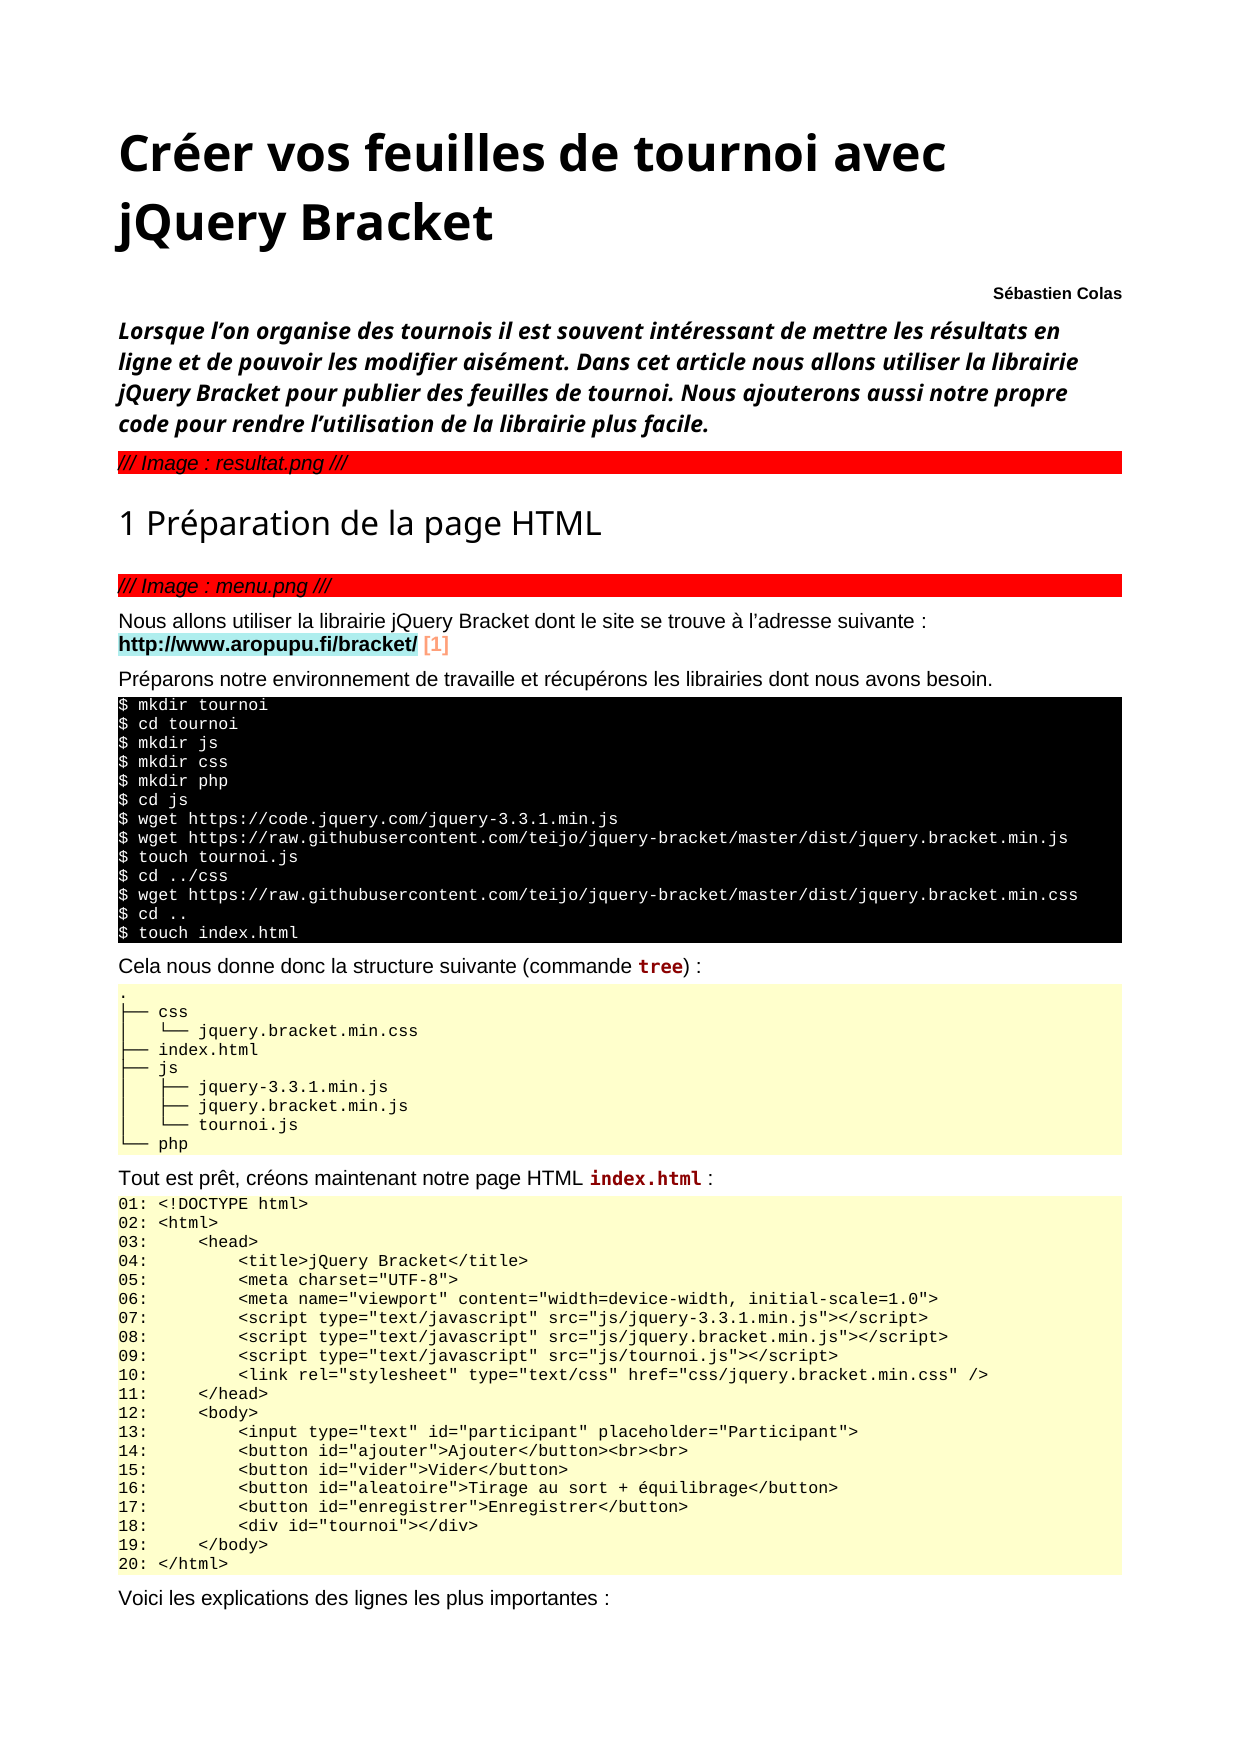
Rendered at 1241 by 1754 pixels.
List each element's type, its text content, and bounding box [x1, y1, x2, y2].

text 03: <head> [118, 1233, 1122, 1252]
text 15: <button id="vider">Vider</button> [118, 1461, 1122, 1480]
text ├── index.html [124, 1041, 1122, 1060]
text Tout est prêt, créons maintenant notre page HTML index.html : [118, 1166, 1122, 1190]
text 12: <body> [118, 1404, 1122, 1423]
text 13: <input type="text" id="participant" placeholder="Participant"> [118, 1423, 1122, 1442]
text 06: <meta name="viewport" content="width=device-width, initial-scale=1.0"> [118, 1290, 1122, 1309]
text Lorsque l’on organise des tournois il est souvent intéressant de mettre les résultats en ligne et de pouvoir les modifier aisément. Dans cet article nous allons utiliser la librairie jQuery Bracket pour publier des feuilles de tournoi. Nous ajouterons aussi notre propre code pour rendre l’utilisation de la librairie plus facile. [118, 314, 1122, 439]
text 08: <script type="text/javascript" src="js/jquery.bracket.min.js"></script> [118, 1328, 1122, 1347]
text │ ├── jquery-3.3.1.min.js [164, 1079, 1122, 1098]
text │ ├── jquery.bracket.min.js [124, 1098, 162, 1117]
text Préparons notre environnement de travaille et récupérons les librairies dont nous avons besoin. [118, 667, 1122, 691]
text │ └── tournoi.js [124, 1117, 1122, 1136]
text /// Image : menu.png /// [118, 574, 1122, 597]
text /// Image : resultat.png /// [118, 451, 1122, 474]
text 16: <button id="aleatoire">Tirage au sort + équilibrage</button> [118, 1480, 1122, 1499]
text $ mkdir tournoi $ cd tournoi $ mkdir js $ mkdir css [118, 697, 1122, 772]
text ├── css [124, 1003, 1122, 1022]
text $ mkdir php $ cd js $ wget https://code.jquery.com/jquery-3.3.1.min.js $ wget https://raw.githubusercontent.com/teijo/jquery-bracket/master/dist/jquery.bracket.min.js $ touch tournoi.js $ cd ../css $ wget https://raw.githubusercontent.com/teijo/jquery-bracket/master/dist/jquery.bracket.min.css $ cd .. $ touch index.html [118, 772, 1122, 943]
text 09: <script type="text/javascript" src="js/tournoi.js"></script> [118, 1347, 1122, 1366]
text 11: </head> [118, 1385, 1122, 1404]
text 18: <div id="tournoi"></div> [118, 1518, 1122, 1537]
text 14: <button id="ajouter">Ajouter</button><br><br> [118, 1442, 1122, 1461]
text 17: <button id="enregistrer">Enregistrer</button> [118, 1499, 1122, 1518]
text 07: <script type="text/javascript" src="js/jquery-3.3.1.min.js"></script> [118, 1309, 1122, 1328]
text . [118, 984, 1122, 1003]
text └── php [118, 1136, 1122, 1155]
text 10: <link rel="stylesheet" type="text/css" href="css/jquery.bracket.min.css" /> [118, 1366, 1122, 1385]
text Voici les explications des lignes les plus importantes : [118, 1587, 1122, 1610]
text Nous allons utiliser la librairie jQuery Bracket dont le site se trouve à l’adresse suivante : http://www.aropupu.fi/bracket/ [1] [118, 609, 1122, 656]
subtitle Créer vos feuilles de tournoi avec jQuery Bracket [118, 118, 1122, 254]
text │ └── jquery.bracket.min.css [124, 1022, 1122, 1041]
text 01: <!DOCTYPE html> 02: <html> [118, 1196, 1122, 1233]
text │ ├── jquery.bracket.min.js [164, 1098, 1122, 1117]
text Sébastien Colas [118, 284, 1122, 303]
text │ ├── jquery-3.3.1.min.js [124, 1079, 162, 1098]
text 20: </html> [118, 1556, 1122, 1575]
text ├── js [124, 1060, 1122, 1079]
text Cela nous donne donc la structure suivante (commande tree) : [118, 955, 1122, 978]
subtitle 1 Préparation de la page HTML [118, 499, 1122, 545]
text 04: <title>jQuery Bracket</title> [118, 1252, 1122, 1271]
text 05: <meta charset="UTF-8"> [118, 1271, 1122, 1290]
text 19: </body> [118, 1537, 1122, 1556]
